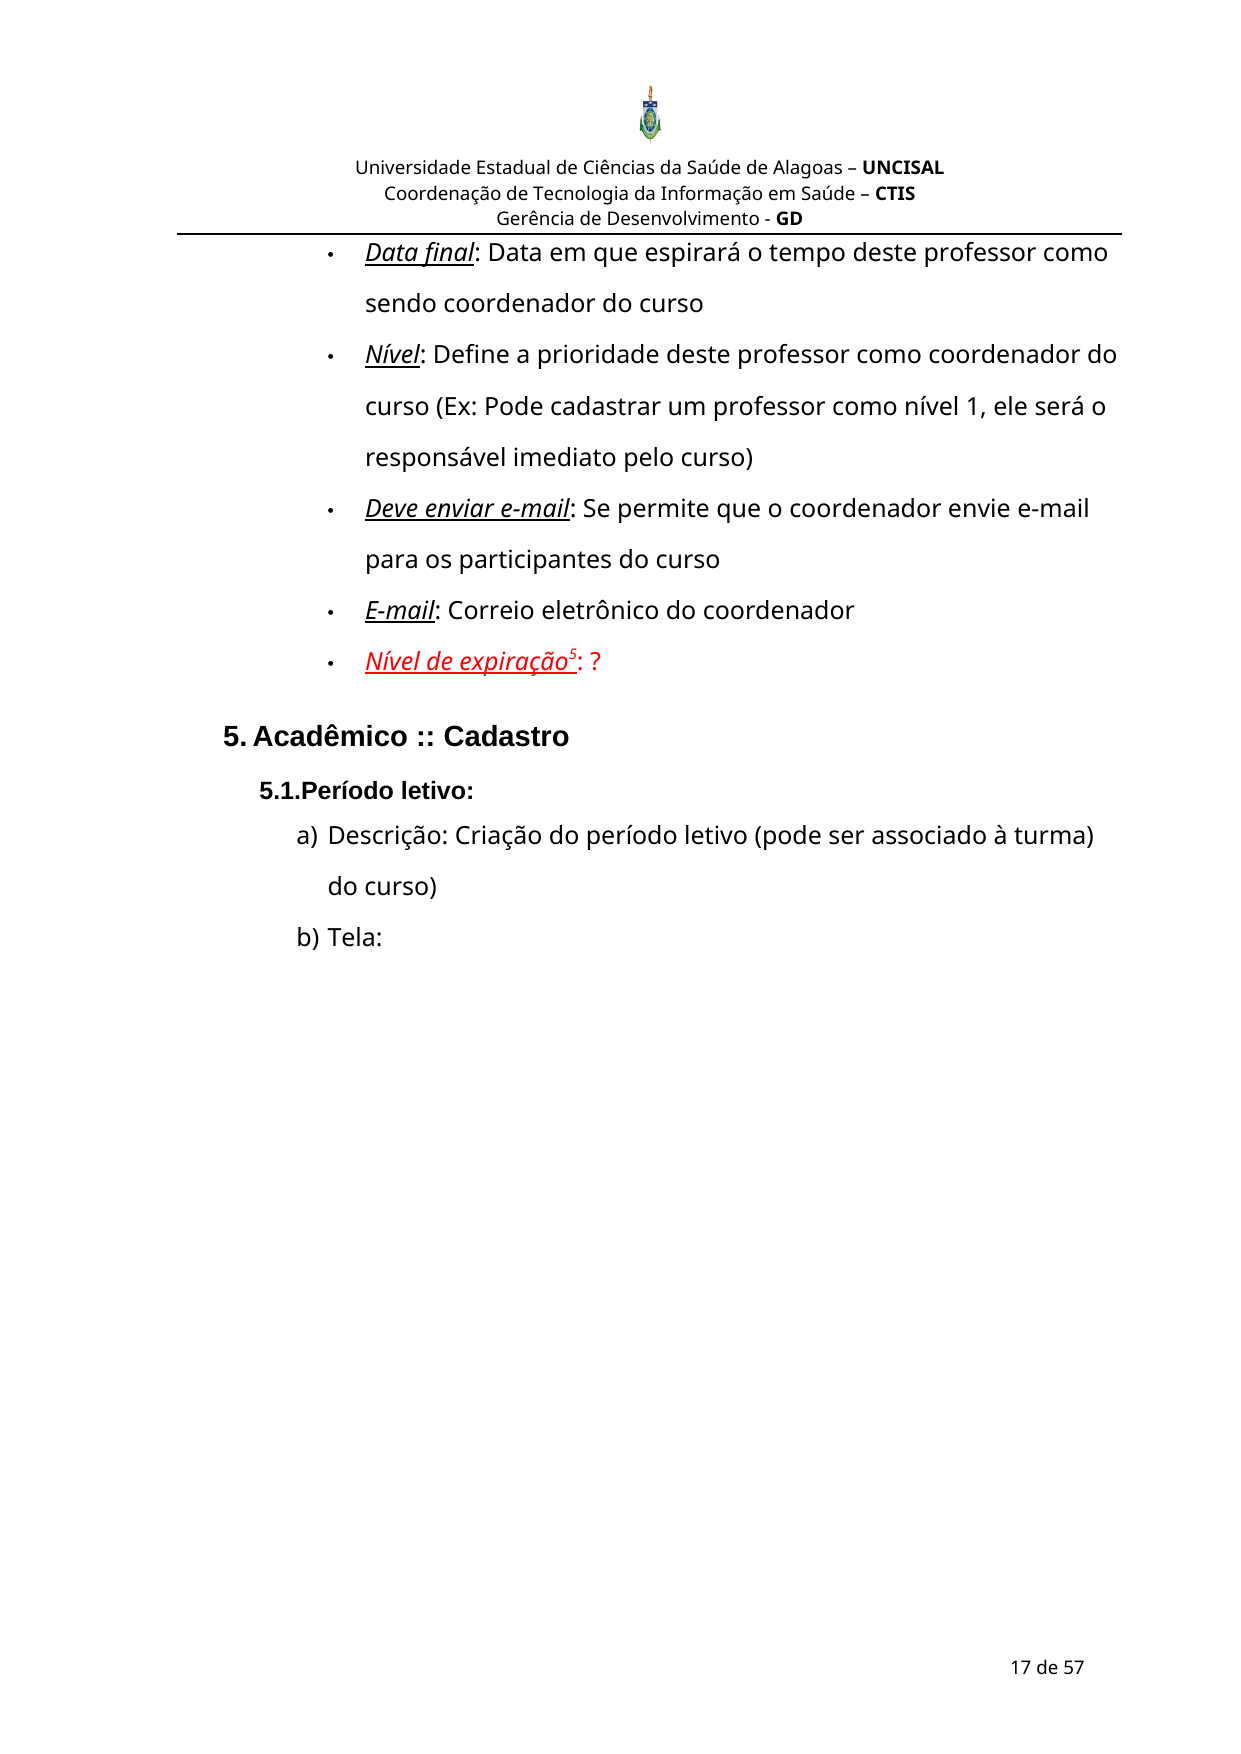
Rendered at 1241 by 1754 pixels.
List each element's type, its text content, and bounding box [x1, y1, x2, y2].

list Deve enviar e-mail: Se permite que o coordenador envie e-mail para os participantes do curso [327, 490, 1122, 575]
list Nível de expiração5: ? [327, 643, 1122, 677]
subtitle Período letivo: [252, 777, 1122, 805]
list Data final: Data em que espirará o tempo deste professor como sendo coordenador do curso [327, 235, 1122, 320]
list Tela: [290, 919, 1122, 954]
list Descrição: Criação do período letivo (pode ser associado à turma) do curso) [290, 817, 1122, 903]
subtitle Acadêmico :: Cadastro [215, 719, 1122, 752]
list Nível: Define a prioridade deste professor como coordenador do curso (Ex: Pode cadastrar um professor como nível 1, ele será o responsável imediato pelo curso) [327, 337, 1122, 473]
picture [638, 82, 662, 146]
list E-mail: Correio eletrônico do coordenador [327, 592, 1122, 626]
